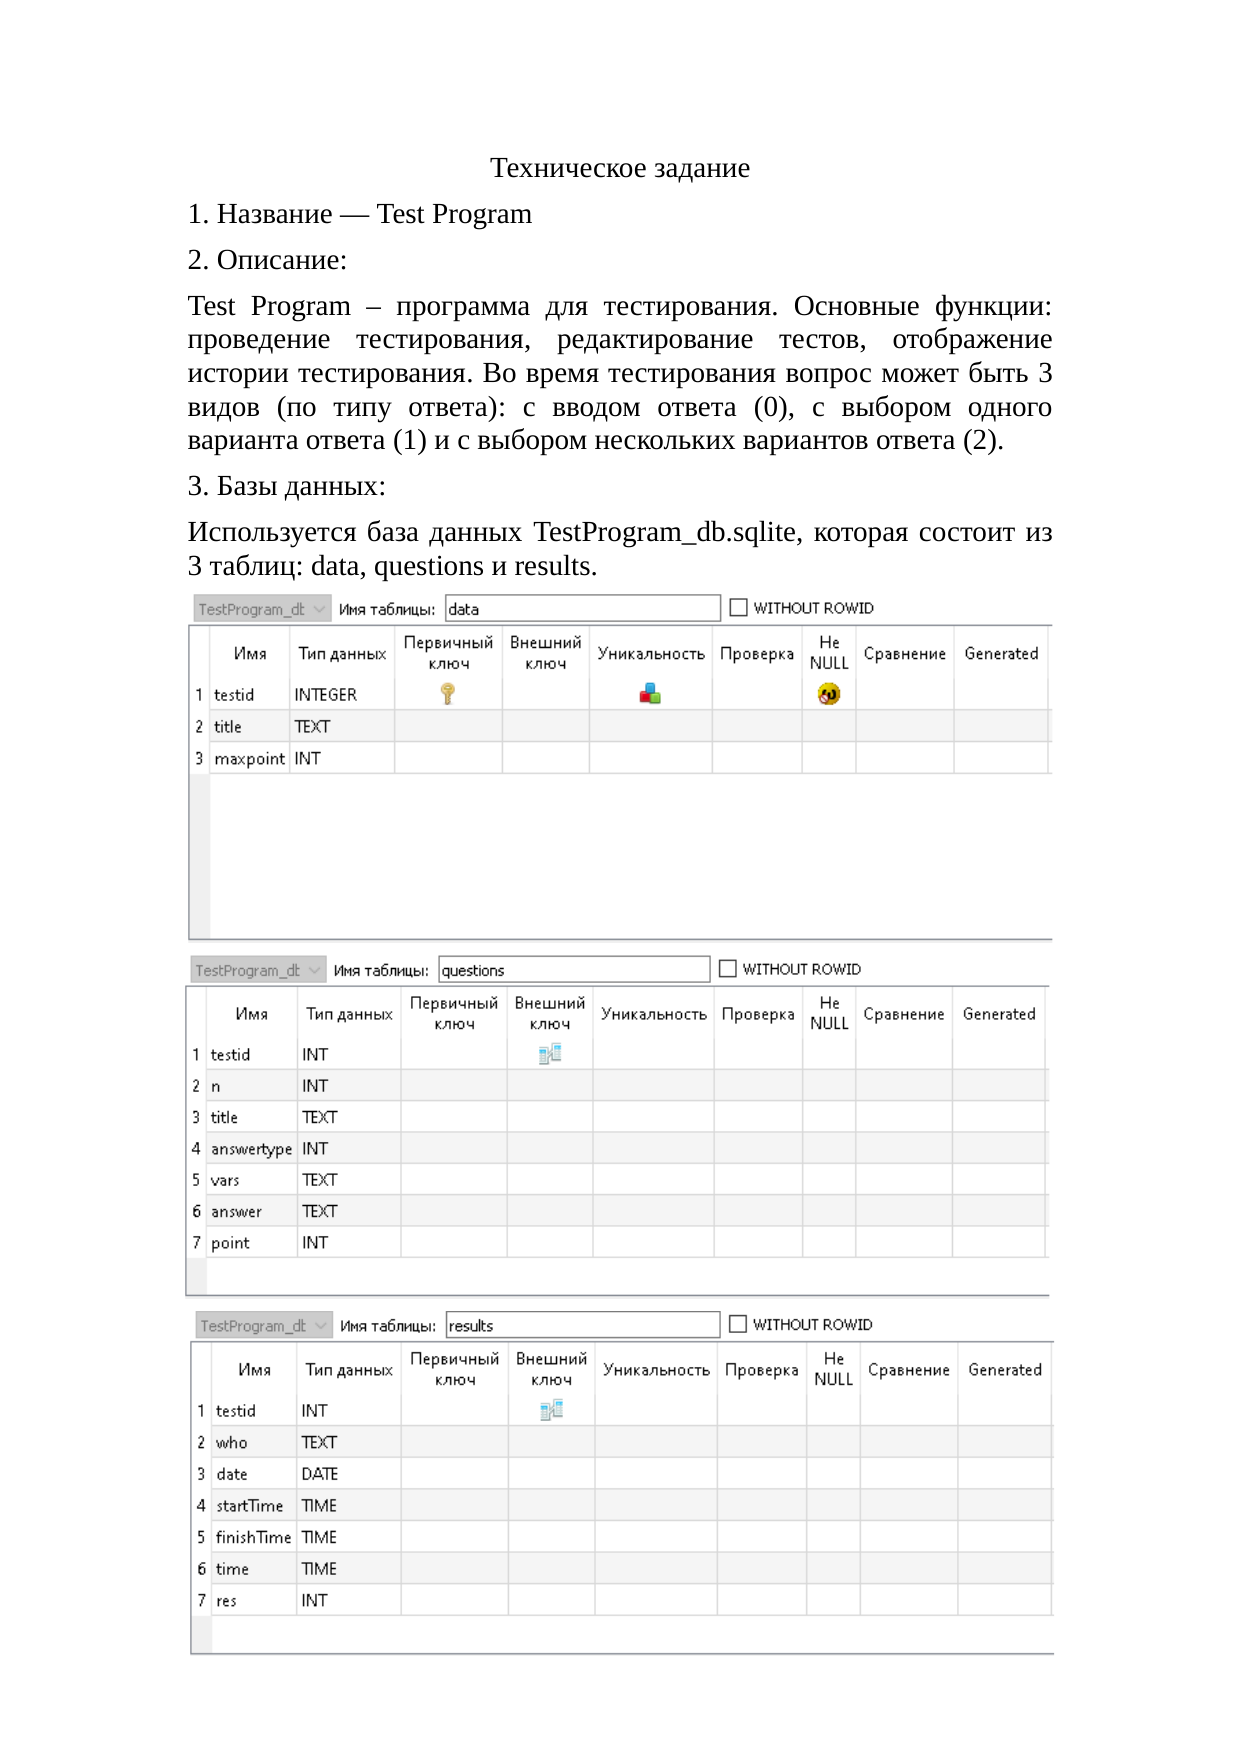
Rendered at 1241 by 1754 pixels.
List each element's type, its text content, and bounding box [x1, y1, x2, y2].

text 1. Название — Test Program [187, 196, 1053, 229]
picture [189, 1311, 1055, 1656]
text 2. Описание: [187, 242, 1053, 276]
text Используется база данных TestProgram_db.sqlite, которая состоит из 3 таблиц: data, questions и results. [187, 514, 1053, 581]
picture [184, 953, 1050, 1299]
text Техническое задание [187, 150, 1053, 183]
picture [187, 593, 1053, 943]
text 3. Базы данных: [187, 468, 1053, 502]
text Test Program – программа для тестирования. Основные функции: проведение тестирования, редактирование тестов, отображение истории тестирования. Во время тестирования вопрос может быть 3 видов (по типу ответа): с вводом ответа (0), с выбором одного варианта ответа (1) и с выбором нескольких вариантов ответа (2). [187, 288, 1053, 456]
